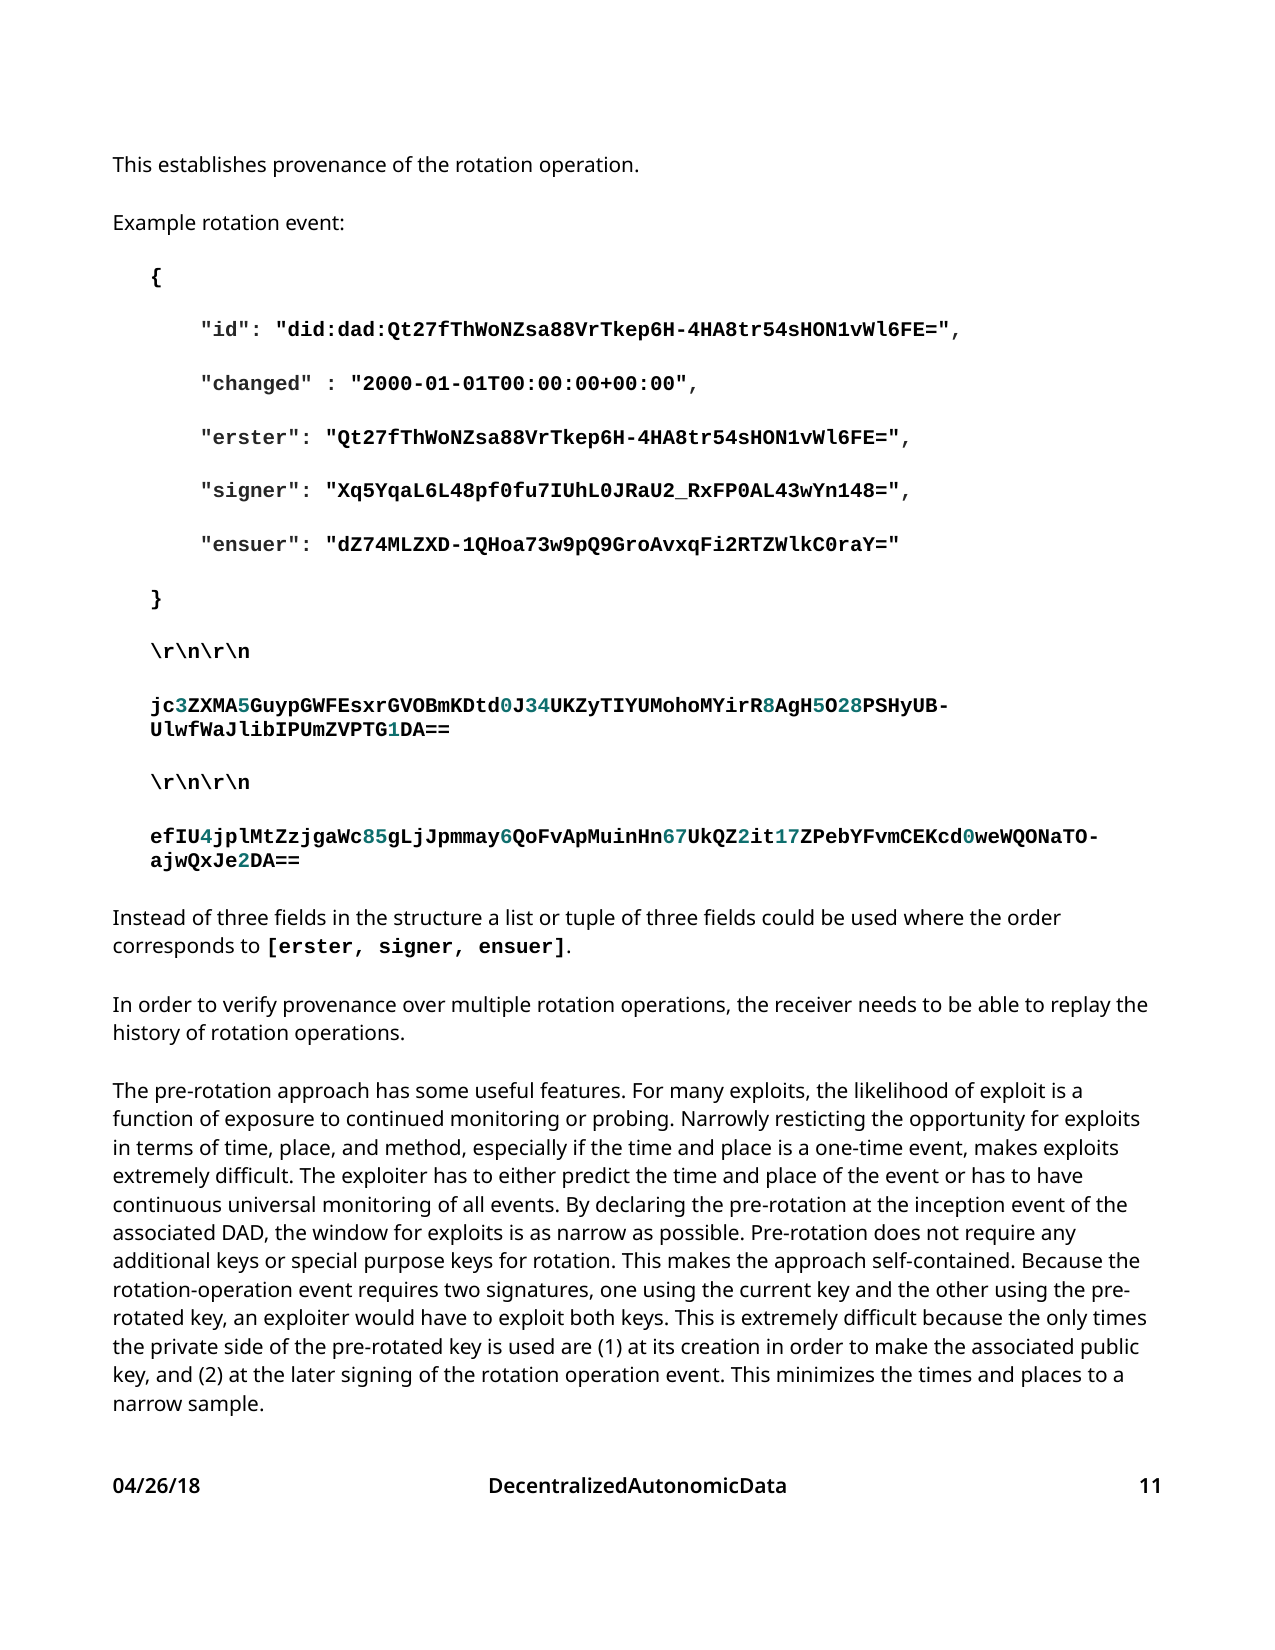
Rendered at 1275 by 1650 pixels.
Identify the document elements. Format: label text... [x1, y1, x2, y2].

text \r\n\r\n [150, 772, 1162, 796]
text "erster": "Qt27fThWoNZsa88VrTkep6H-4HA8tr54sHON1vWl6FE=", [150, 427, 1162, 450]
text Example rotation event: [112, 208, 1162, 236]
text \r\n\r\n [150, 641, 1162, 665]
text The pre-rotation approach has some useful features. For many exploits, the likelihood of exploit is a function of exposure to continued monitoring or probing. Narrowly resticting the opportunity for exploits in terms of time, place, and method, especially if the time and place is a one-time event, makes exploits extremely difficult. The exploiter has to either predict the time and place of the event or has to have continuous universal monitoring of all events. By declaring the pre-rotation at the inception event of the associated DAD, the window for exploits is as narrow as possible. Pre-rotation does not require any additional keys or special purpose keys for rotation. This makes the approach self-contained. Because the rotation-operation event requires two signatures, one using the current key and the other using the pre-rotated key, an exploiter would have to exploit both keys. This is extremely difficult because the only times the private side of the pre-rotated key is used are (1) at its creation in order to make the associated public key, and (2) at the later signing of the rotation operation event. This minimizes the times and places to a narrow sample. [112, 1076, 1162, 1417]
text "ensuer": "dZ74MLZXD-1QHoa73w9pQ9GroAvxqFi2RTZWlkC0raY=" [150, 534, 1162, 558]
text efIU4jplMtZzjgaWc85gLjJpmmay6QoFvApMuinHn67UkQZ2it17ZPebYFvmCEKcd0weWQONaTO-ajwQxJe2DA== [150, 826, 1162, 873]
text This establishes provenance of the rotation operation. [112, 150, 1162, 178]
text "changed" : "2000-01-01T00:00:00+00:00", [150, 373, 1162, 397]
text jc3ZXMA5GuypGWFEsxrGVOBmKDtd0J34UKZyTIYUMohoMYirR8AgH5O28PSHyUB-UlwfWaJlibIPUmZVPTG1DA== [150, 695, 1162, 742]
text Instead of three fields in the structure a list or tuple of three fields could be used where the order corresponds to [erster, signer, ensuer]. [112, 903, 1162, 960]
text "id": "did:dad:Qt27fThWoNZsa88VrTkep6H-4HA8tr54sHON1vWl6FE=", [150, 319, 1162, 343]
text In order to verify provenance over multiple rotation operations, the receiver needs to be able to replay the history of rotation operations. [112, 990, 1162, 1047]
text "signer": "Xq5YqaL6L48pf0fu7IUhL0JRaU2_RxFP0AL43wYn148=", [150, 480, 1162, 504]
text { [150, 266, 1162, 289]
text } [150, 588, 1162, 611]
